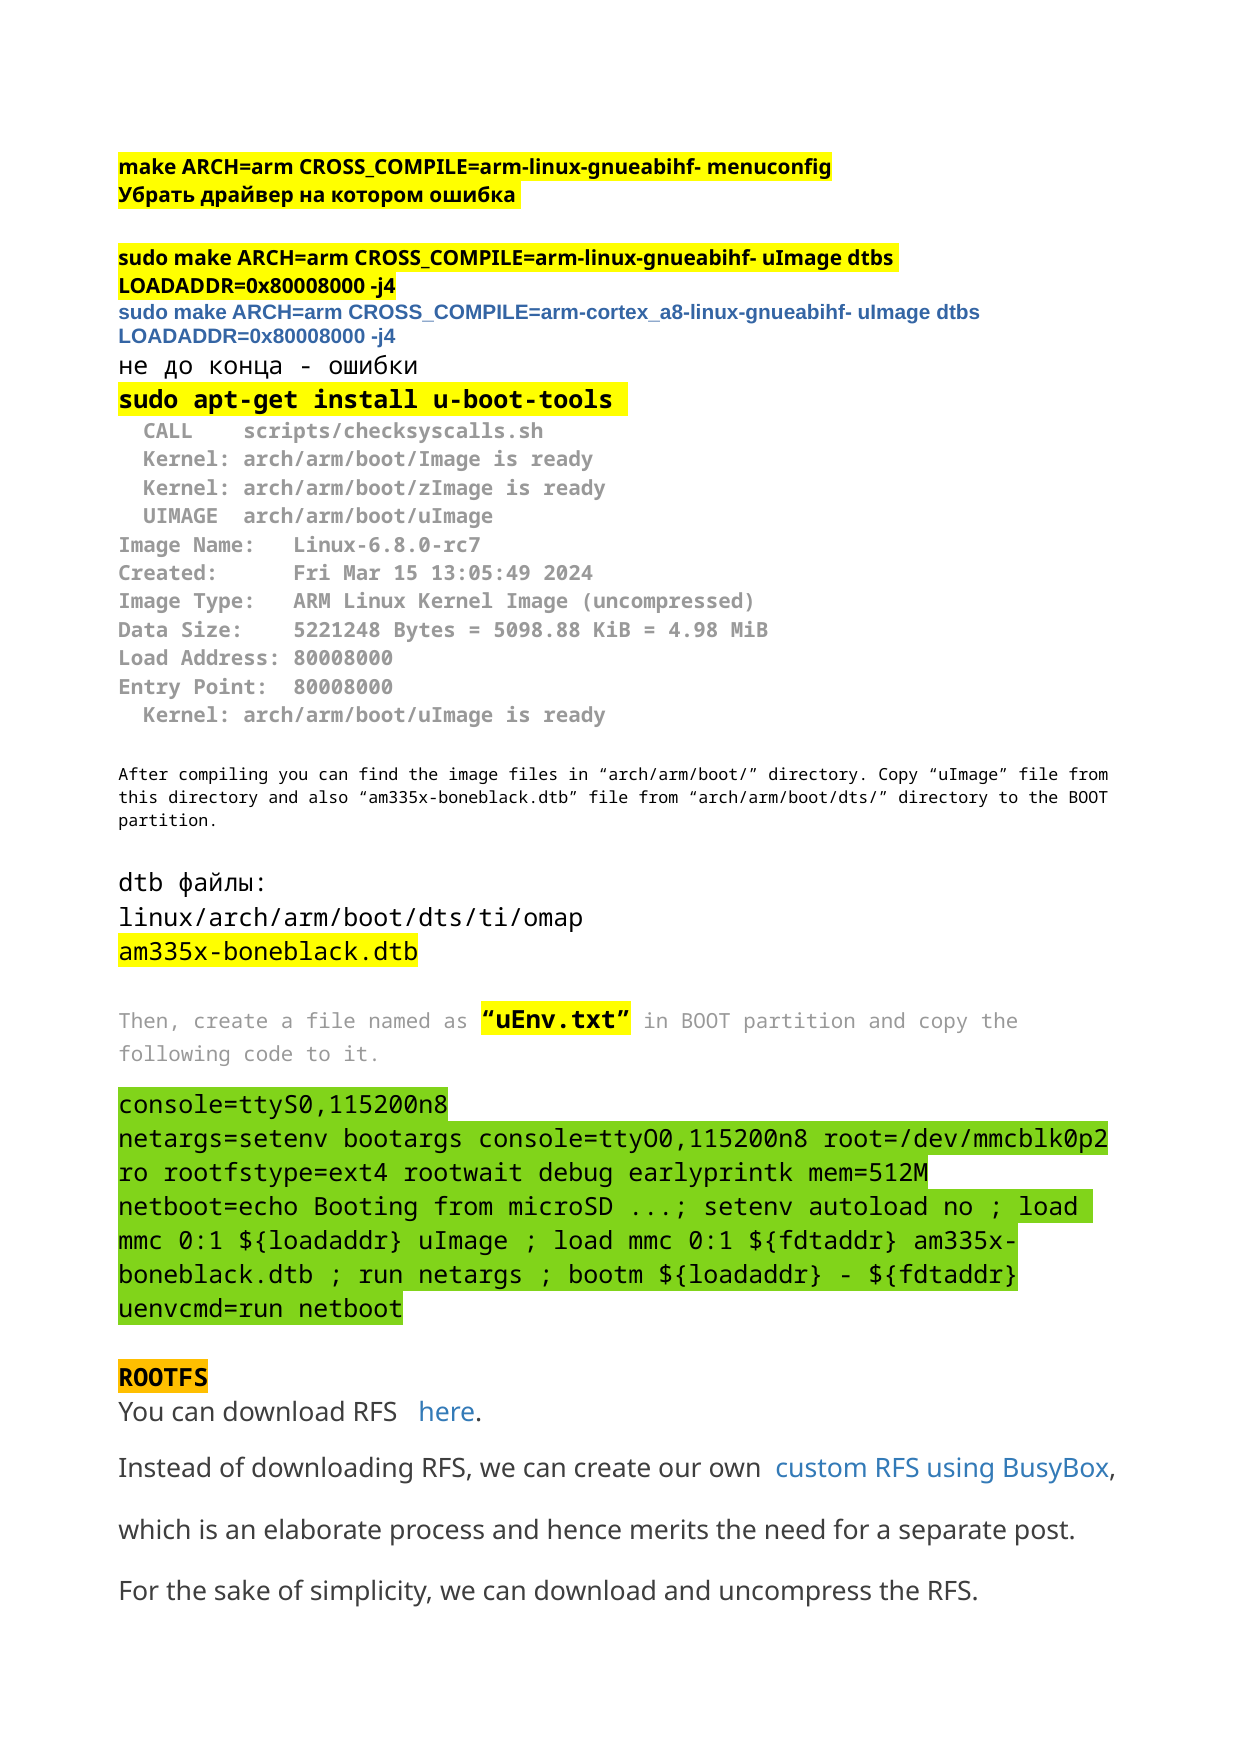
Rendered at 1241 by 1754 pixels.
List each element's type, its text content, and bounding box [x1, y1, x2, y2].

text You can download RFS here. [118, 1393, 1122, 1429]
text sudo make ARCH=arm CROSS_COMPILE=arm-cortex_a8-linux-gnueabihf- uImage dtbs LOADADDR=0x80008000 -j4 [118, 300, 1122, 348]
text Then, create a file named as “uEnv.txt” in BOOT partition and copy the following code to it. [118, 1001, 1122, 1068]
text UIMAGE arch/arm/boot/uImage [118, 501, 1122, 530]
text Load Address: 80008000 [118, 643, 1122, 672]
text не до конца - ошибки [118, 348, 1122, 382]
text netargs=setenv bootargs console=ttyO0,115200n8 root=/dev/mmcblk0p2 ro rootfstype=ext4 rootwait debug earlyprintk mem=512M [118, 1121, 1122, 1189]
text After compiling you can find the image files in “arch/arm/boot/” directory. Copy “uImage” file from this directory and also “am335x-boneblack.dtb” file from “arch/arm/boot/dts/” directory to the BOOT partition. [118, 763, 1122, 831]
text Created: Fri Mar 15 13:05:49 2024 [118, 558, 1122, 587]
text Убрать драйвер на котором ошибка [118, 181, 1122, 209]
text Image Type: ARM Linux Kernel Image (uncompressed) [118, 587, 1122, 615]
text Kernel: arch/arm/boot/Image is ready [118, 444, 1122, 473]
text ROOTFS [118, 1359, 1122, 1393]
text netboot=echo Booting from microSD ...; setenv autoload no ; load mmc 0:1 ${loadaddr} uImage ; load mmc 0:1 ${fdtaddr} am335x-boneblack.dtb ; run netargs ; bootm ${loadaddr} - ${fdtaddr} [118, 1189, 1122, 1291]
text Data Size: 5221248 Bytes = 5098.88 KiB = 4.98 MiB [118, 615, 1122, 643]
text am335x-boneblack.dtb [118, 933, 1122, 967]
text Entry Point: 80008000 [118, 672, 1122, 700]
text Instead of downloading RFS, we can create our own custom RFS using BusyBox, which is an elaborate process and hence merits the need for a separate post. For the sake of simplicity, we can download and uncompress the RFS. [118, 1449, 1122, 1608]
text uenvcmd=run netboot [118, 1291, 1122, 1325]
text linux/arch/arm/boot/dts/ti/omap [118, 899, 1122, 933]
text console=ttyS0,115200n8 [118, 1087, 1122, 1121]
text sudo make ARCH=arm CROSS_COMPILE=arm-linux-gnueabihf- uImage dtbs LOADADDR=0x80008000 -j4 [118, 243, 1122, 300]
text Kernel: arch/arm/boot/zImage is ready [118, 473, 1122, 501]
text make ARCH=arm CROSS_COMPILE=arm-linux-gnueabihf- menuconfig [118, 152, 1122, 181]
text Image Name: Linux-6.8.0-rc7 [118, 530, 1122, 558]
text CALL scripts/checksyscalls.sh [118, 416, 1122, 444]
text dtb файлы: [118, 865, 1122, 899]
text sudo apt-get install u-boot-tools [118, 382, 1122, 416]
text Kernel: arch/arm/boot/uImage is ready [118, 700, 1122, 729]
